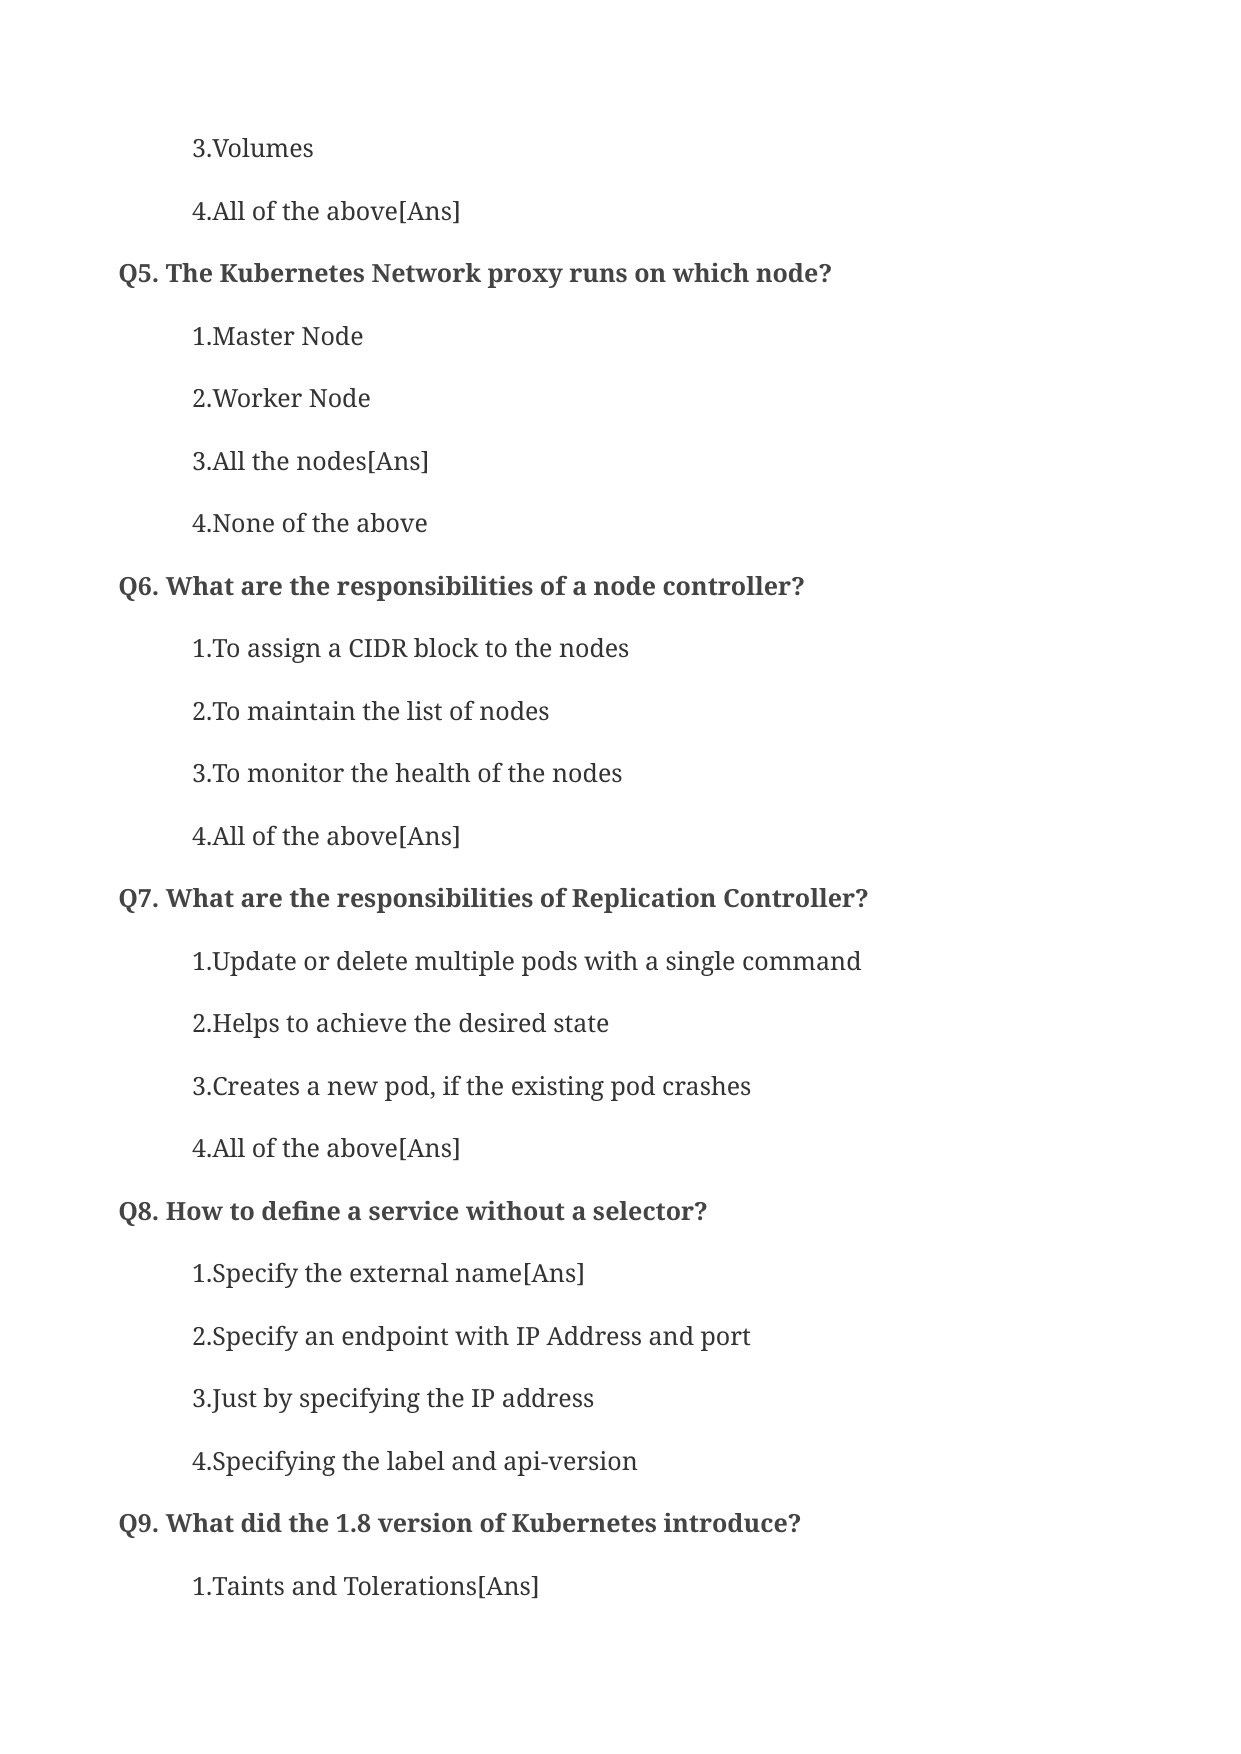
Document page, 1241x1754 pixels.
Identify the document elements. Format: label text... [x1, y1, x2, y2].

list Volumes [118, 118, 1122, 165]
text Q7. What are the responsibilities of Replication Controller? [118, 868, 1122, 915]
list Taints and Tolerations[Ans] [118, 1556, 1122, 1602]
list To assign a CIDR block to the nodes [118, 618, 1122, 665]
list All of the above[Ans] [118, 1118, 1122, 1165]
list Helps to achieve the desired state [118, 993, 1122, 1040]
list Creates a new pod, if the existing pod crashes [118, 1056, 1122, 1102]
list All the nodes[Ans] [118, 431, 1122, 477]
list All of the above[Ans] [118, 806, 1122, 852]
text Q9. What did the 1.8 version of Kubernetes introduce? [118, 1493, 1122, 1540]
list To monitor the health of the nodes [118, 743, 1122, 790]
list All of the above[Ans] [118, 181, 1122, 227]
list Specify the external name[Ans] [118, 1243, 1122, 1290]
text Q6. What are the responsibilities of a node controller? [118, 556, 1122, 602]
list Worker Node [118, 368, 1122, 415]
list Just by specifying the IP address [118, 1368, 1122, 1415]
text Q5. The Kubernetes Network proxy runs on which node? [118, 243, 1122, 290]
list Specifying the label and api-version [118, 1431, 1122, 1477]
list To maintain the list of nodes [118, 681, 1122, 727]
list None of the above [118, 493, 1122, 540]
list Update or delete multiple pods with a single command [118, 931, 1122, 977]
text Q8. How to define a service without a selector? [118, 1181, 1122, 1227]
list Specify an endpoint with IP Address and port [118, 1306, 1122, 1352]
list Master Node [118, 306, 1122, 352]
